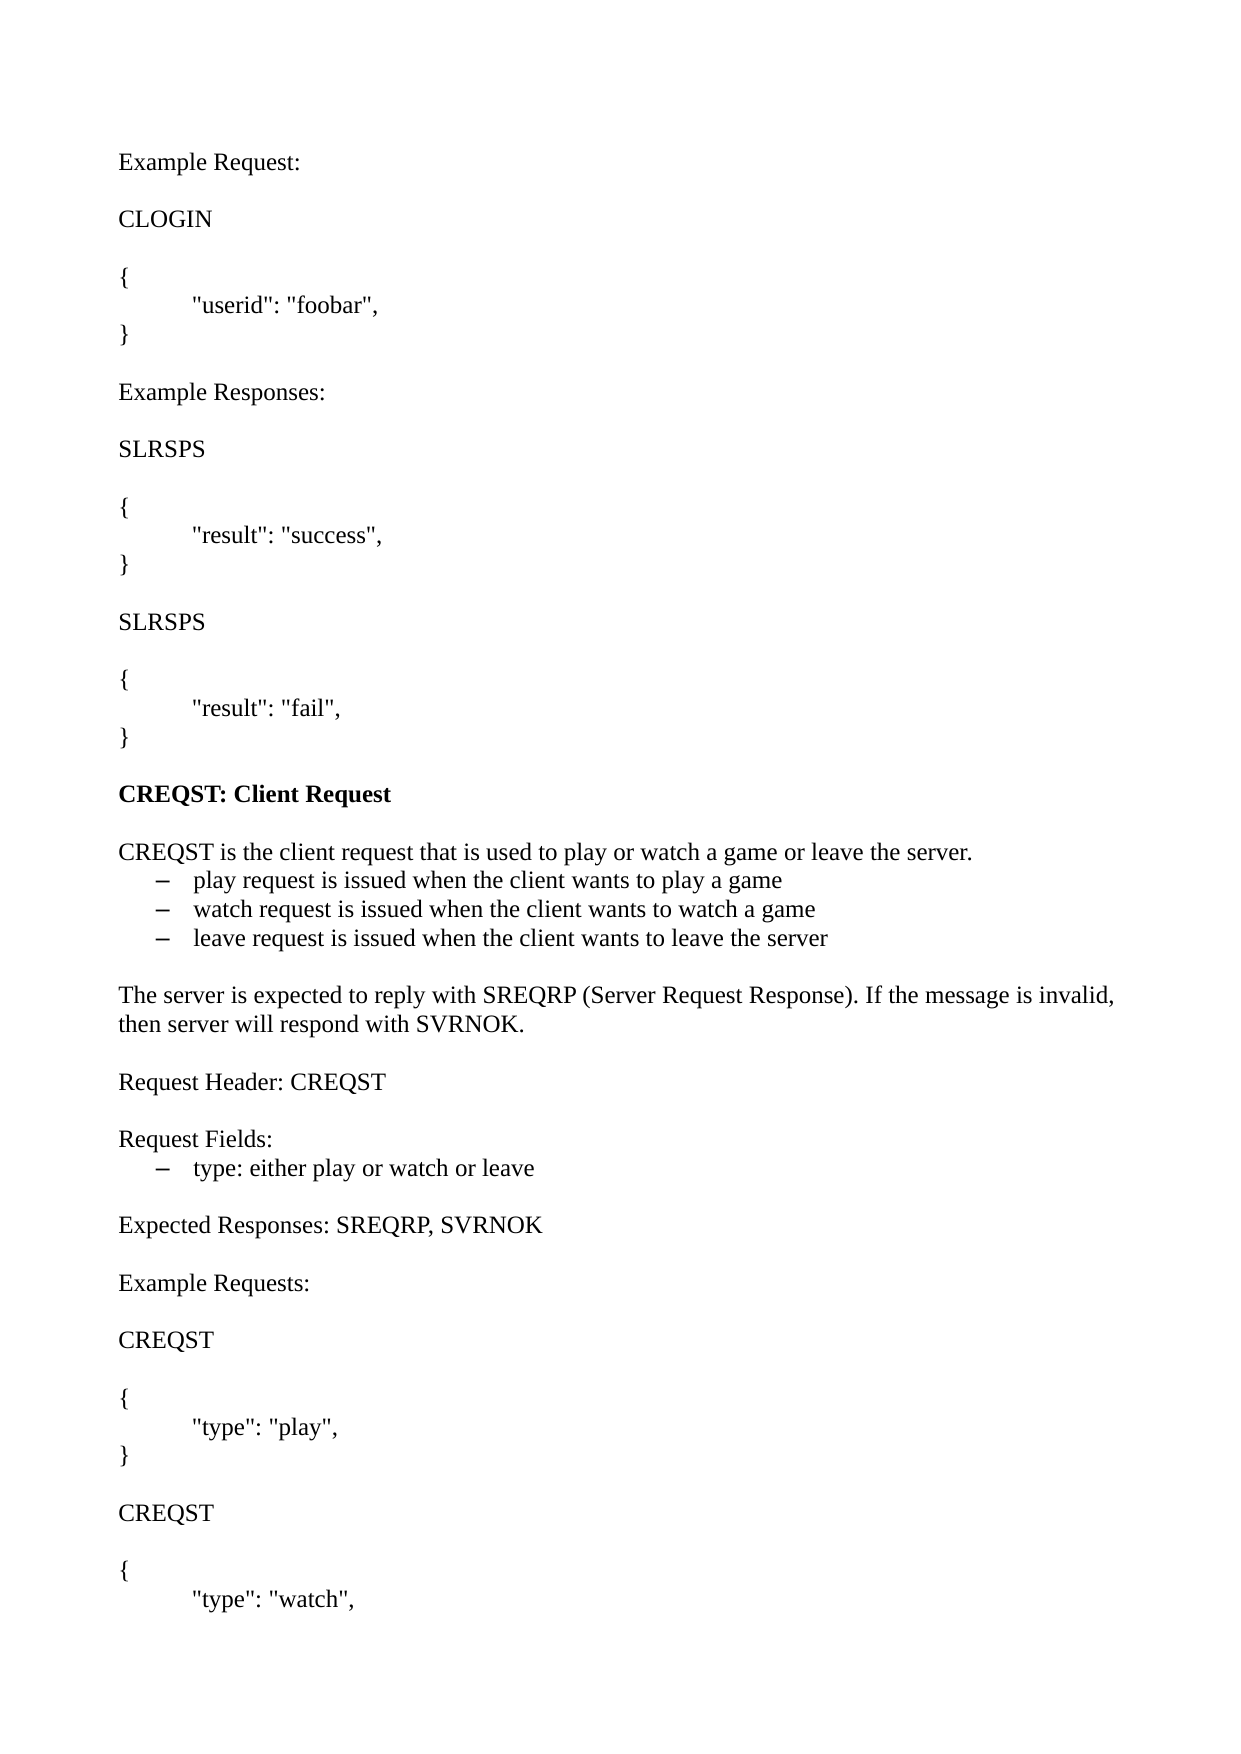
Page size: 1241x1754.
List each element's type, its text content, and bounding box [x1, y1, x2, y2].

text "type": "watch", [118, 1584, 1122, 1613]
list watch request is issued when the client wants to watch a game [156, 894, 1122, 923]
text CLOGIN [118, 204, 1122, 233]
text CREQST: Client Request [118, 779, 1122, 808]
text "result": "success", [118, 521, 1122, 549]
text CREQST [118, 1498, 1122, 1527]
text Example Responses: [118, 377, 1122, 406]
text CREQST is the client request that is used to play or watch a game or leave the server. [118, 837, 1122, 866]
text Request Fields: [118, 1124, 1122, 1153]
text } [118, 319, 1122, 348]
text "type": "play", [118, 1412, 1122, 1441]
text } [118, 722, 1122, 751]
text The server is expected to reply with SREQRP (Server Request Response). If the message is invalid, then server will respond with SVRNOK. [118, 981, 1122, 1038]
text { [118, 262, 1122, 291]
text Expected Responses: SREQRP, SVRNOK [118, 1211, 1122, 1239]
text CREQST [118, 1326, 1122, 1354]
list type: either play or watch or leave [156, 1153, 1122, 1182]
text { [118, 1556, 1122, 1584]
text Example Request: [118, 147, 1122, 176]
text Request Header: CREQST [118, 1067, 1122, 1096]
text { [118, 1383, 1122, 1412]
text } [118, 1441, 1122, 1469]
list leave request is issued when the client wants to leave the server [156, 923, 1122, 952]
text { [118, 492, 1122, 521]
text { [118, 664, 1122, 693]
text "userid": "foobar", [118, 291, 1122, 319]
text SLRSPS [118, 434, 1122, 463]
text SLRSPS [118, 607, 1122, 636]
text "result": "fail", [118, 693, 1122, 722]
text Example Requests: [118, 1268, 1122, 1297]
text } [118, 549, 1122, 578]
list play request is issued when the client wants to play a game [156, 866, 1122, 894]
